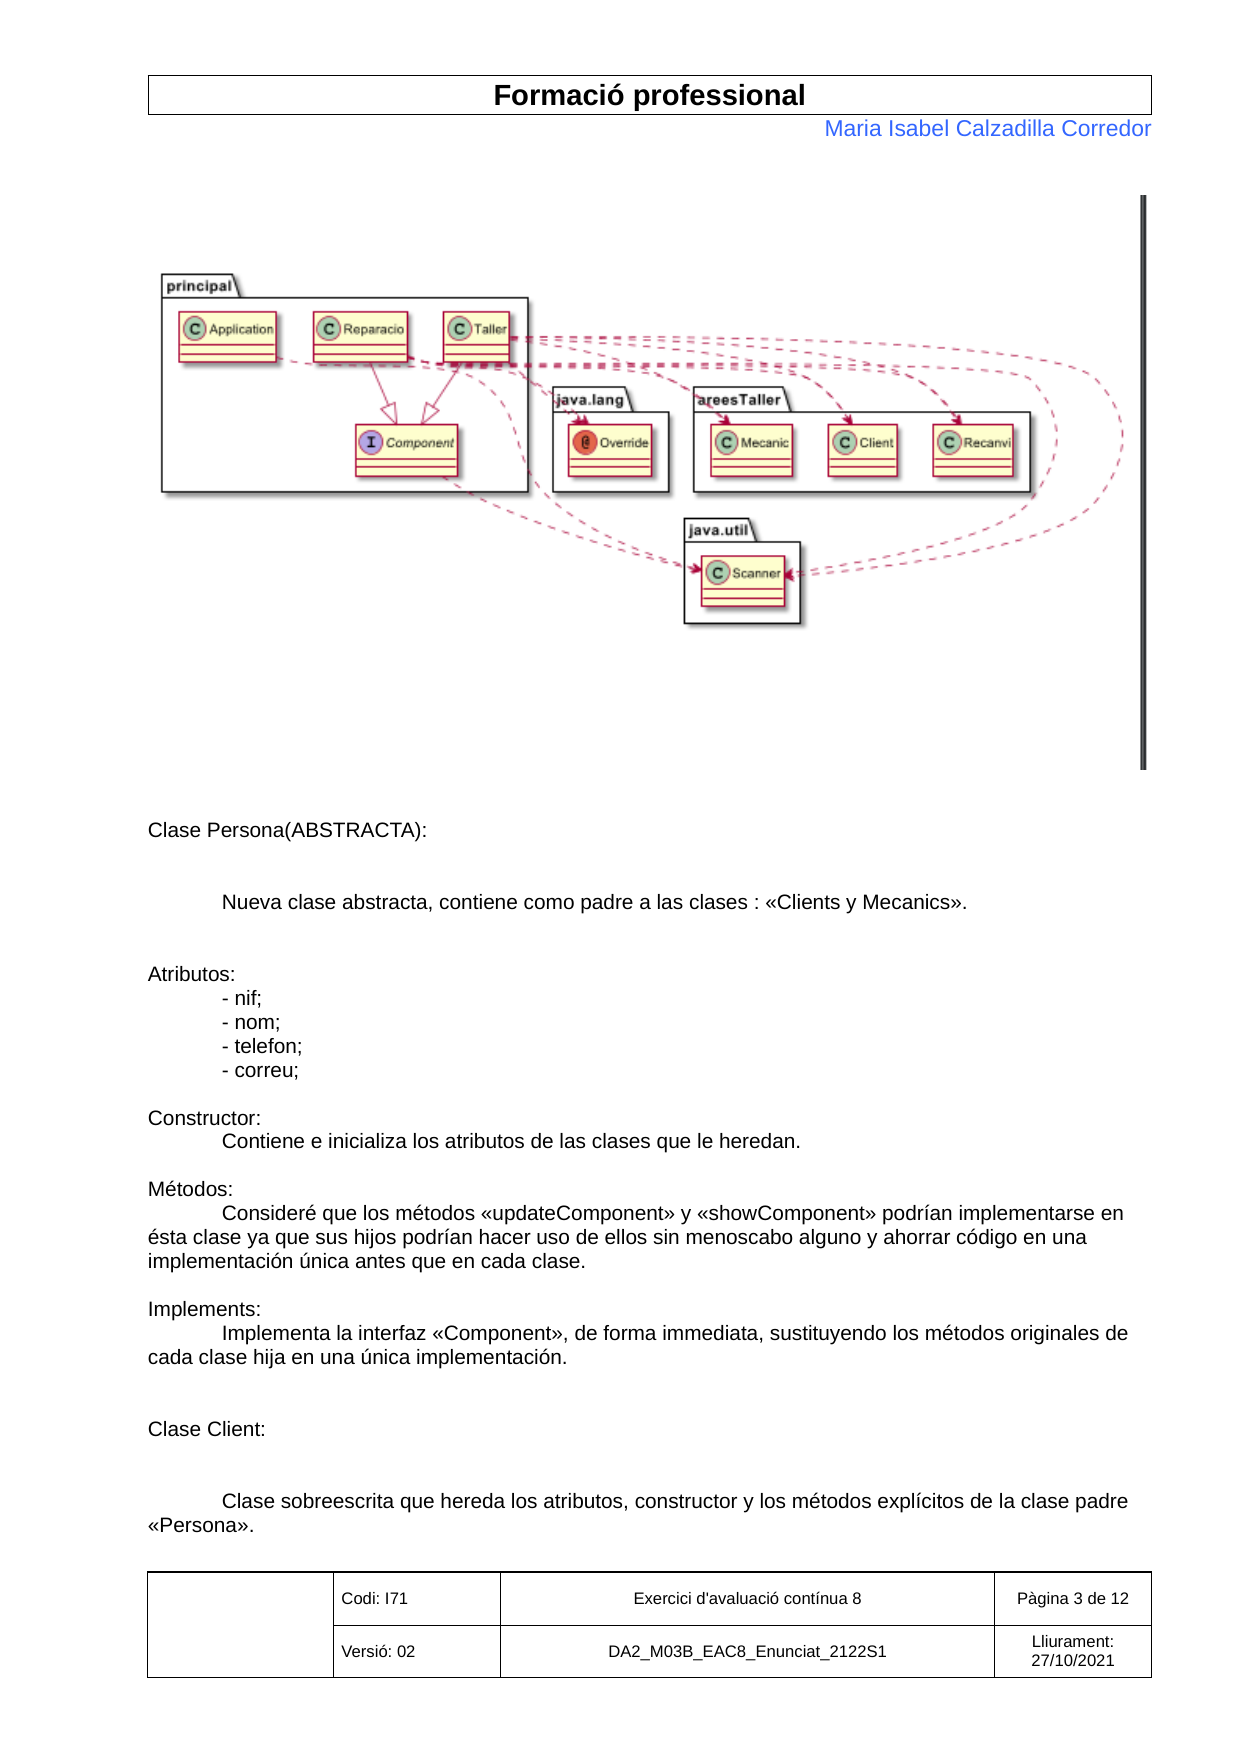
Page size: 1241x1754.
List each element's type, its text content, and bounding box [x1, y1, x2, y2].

text Nueva clase abstracta, contiene como padre a las clases : «Clients y Mecanics». [148, 890, 1151, 914]
text Contiene e inicializa los atributos de las clases que le heredan. [148, 1129, 1151, 1153]
text Implements: [148, 1297, 1151, 1321]
text Implementa la interfaz «Component», de forma immediata, sustituyendo los métodos originales de cada clase hija en una única implementación. [148, 1321, 1151, 1369]
text Clase Client: [148, 1417, 1151, 1441]
text - nif; [148, 986, 1151, 1009]
text Clase Persona(ABSTRACTA): [148, 818, 1151, 842]
text - telefon; [148, 1033, 1151, 1057]
text - nom; [148, 1009, 1151, 1033]
text - correu; [148, 1057, 1151, 1081]
text Consideré que los métodos «updateComponent» y «showComponent» podrían implementarse en ésta clase ya que sus hijos podrían hacer uso de ellos sin menoscabo alguno y ahorrar código en una implementación única antes que en cada clase. [148, 1201, 1151, 1273]
text Clase sobreescrita que hereda los atributos, constructor y los métodos explícitos de la clase padre «Persona». [148, 1489, 1151, 1537]
text Métodos: [148, 1177, 1151, 1201]
picture [152, 195, 1147, 770]
text Constructor: [148, 1105, 1151, 1129]
text Atributos: [148, 962, 1151, 986]
